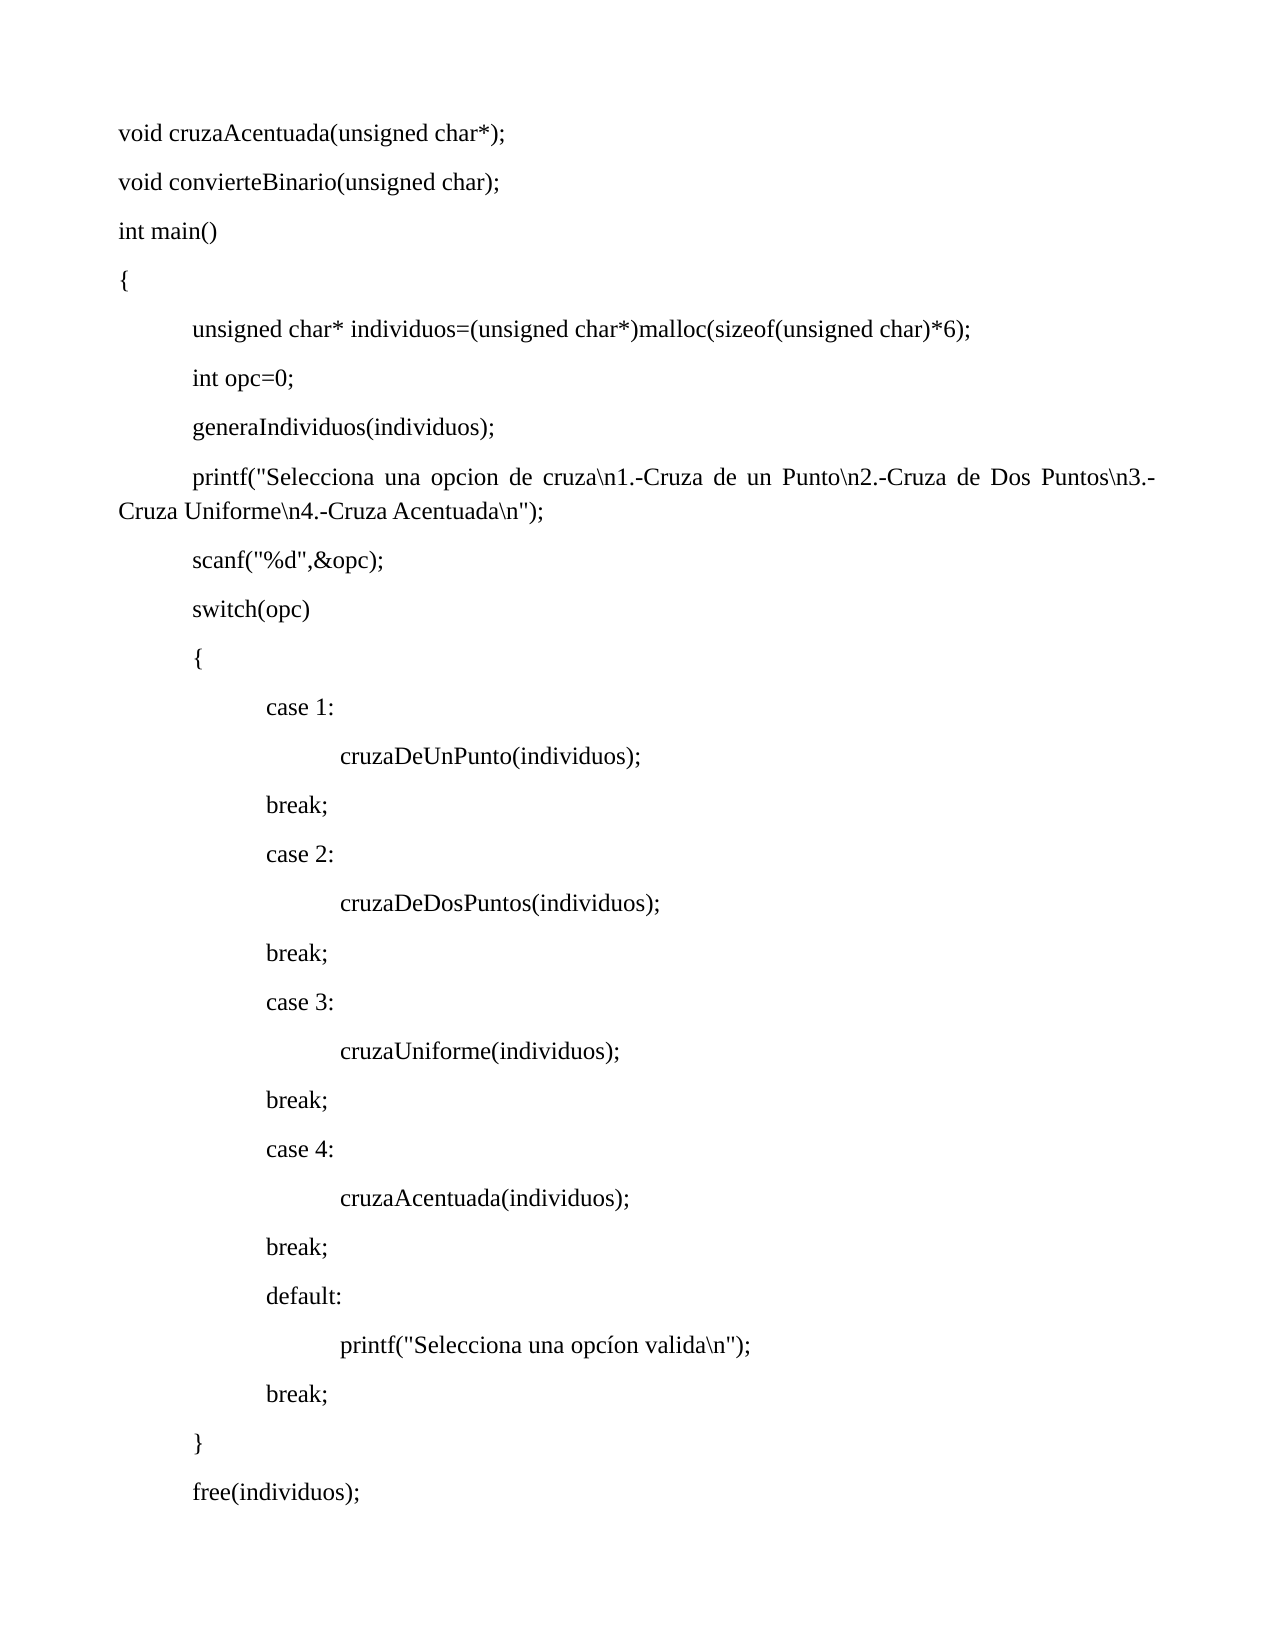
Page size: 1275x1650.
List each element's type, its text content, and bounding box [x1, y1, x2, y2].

text cruzaDeDosPuntos(individuos); [118, 888, 1157, 917]
text int opc=0; [118, 363, 1157, 392]
text break; [118, 1379, 1157, 1408]
text { [118, 643, 1157, 672]
text free(individuos); [118, 1477, 1157, 1506]
text cruzaDeUnPunto(individuos); [118, 741, 1157, 770]
text void cruzaAcentuada(unsigned char*); [118, 118, 1157, 147]
text break; [118, 1232, 1157, 1261]
text break; [118, 1085, 1157, 1113]
text default: [118, 1281, 1157, 1310]
text case 3: [118, 987, 1157, 1015]
text case 4: [118, 1134, 1157, 1163]
text switch(opc) [118, 594, 1157, 623]
text { [118, 265, 1157, 294]
text void convierteBinario(unsigned char); [118, 167, 1157, 196]
text case 1: [118, 692, 1157, 721]
text break; [118, 790, 1157, 819]
text cruzaUniforme(individuos); [118, 1036, 1157, 1064]
text generaIndividuos(individuos); [118, 412, 1157, 441]
text break; [118, 938, 1157, 966]
text unsigned char* individuos=(unsigned char*)malloc(sizeof(unsigned char)*6); [118, 314, 1157, 343]
text printf("Selecciona una opcion de cruza\n1.-Cruza de un Punto\n2.-Cruza de Dos Puntos\n3.-Cruza Uniforme\n4.-Cruza Acentuada\n"); [118, 462, 1157, 525]
text printf("Selecciona una opcíon valida\n"); [118, 1330, 1157, 1359]
text scanf("%d",&opc); [118, 545, 1157, 574]
text } [118, 1428, 1157, 1457]
text case 2: [118, 839, 1157, 868]
text int main() [118, 216, 1157, 245]
text cruzaAcentuada(individuos); [118, 1183, 1157, 1212]
